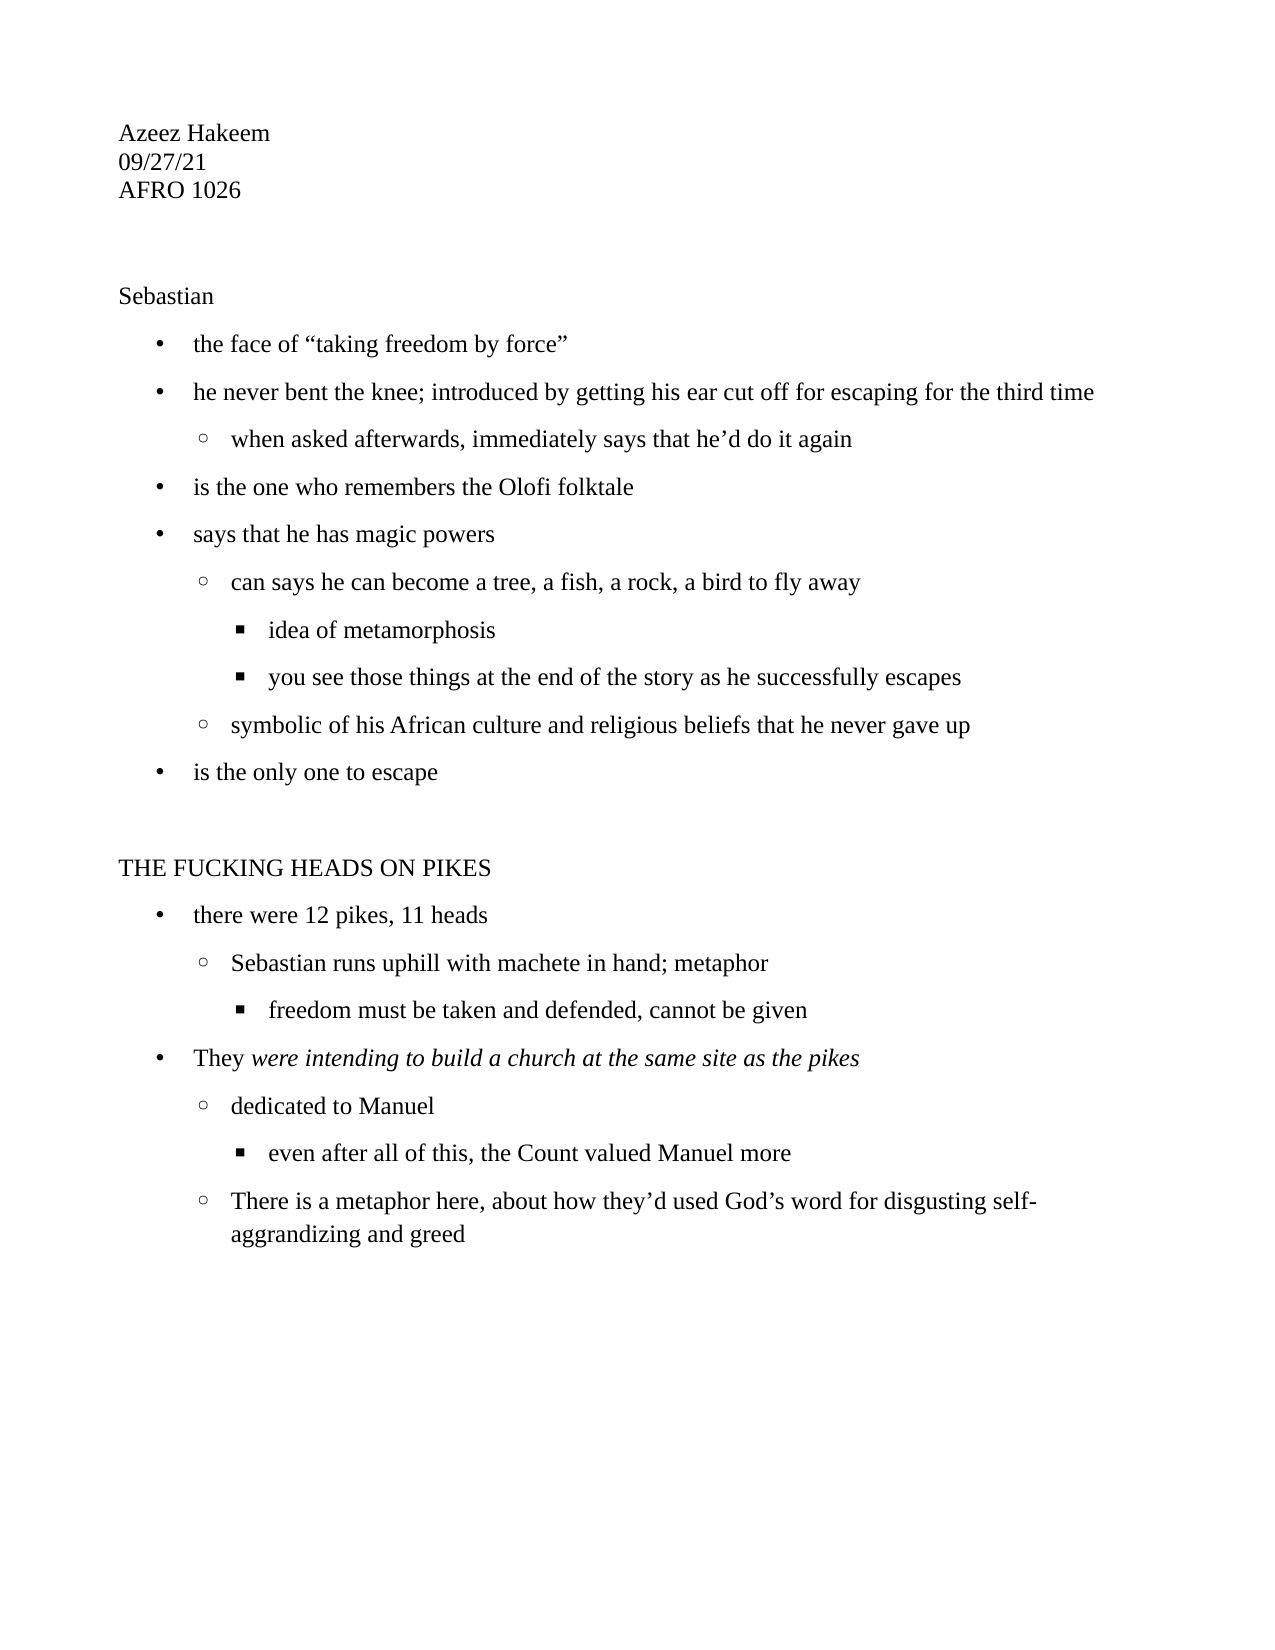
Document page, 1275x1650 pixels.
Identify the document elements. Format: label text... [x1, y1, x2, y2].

text THE FUCKING HEADS ON PIKES [118, 853, 1157, 881]
list you see those things at the end of the story as he successfully escapes [231, 662, 1157, 691]
list he never bent the knee; introduced by getting his ear cut off for escaping for the third time [156, 377, 1157, 405]
list There is a metaphor here, about how they’d used God’s word for disgusting self-aggrandizing and greed [193, 1186, 1157, 1248]
list when asked afterwards, immediately says that he’d do it again [193, 424, 1157, 453]
list idea of metamorphosis [231, 615, 1157, 643]
list is the only one to escape [156, 757, 1157, 786]
list says that he has magic powers [156, 519, 1157, 548]
list can says he can become a tree, a fish, a rock, a bird to fly away [193, 567, 1157, 596]
text Sebastian [118, 281, 1157, 310]
list dedicated to Manuel [193, 1091, 1157, 1119]
list freedom must be taken and defended, cannot be given [231, 996, 1157, 1024]
list They were intending to build a church at the same site as the pikes [156, 1043, 1157, 1072]
list symbolic of his African culture and religious beliefs that he never gave up [193, 710, 1157, 739]
list there were 12 pikes, 11 heads [156, 900, 1157, 929]
list the face of “taking freedom by force” [156, 329, 1157, 358]
list even after all of this, the Count valued Manuel more [231, 1138, 1157, 1167]
list Sebastian runs uphill with machete in hand; metaphor [193, 948, 1157, 977]
list is the one who remembers the Olofi folktale [156, 472, 1157, 501]
